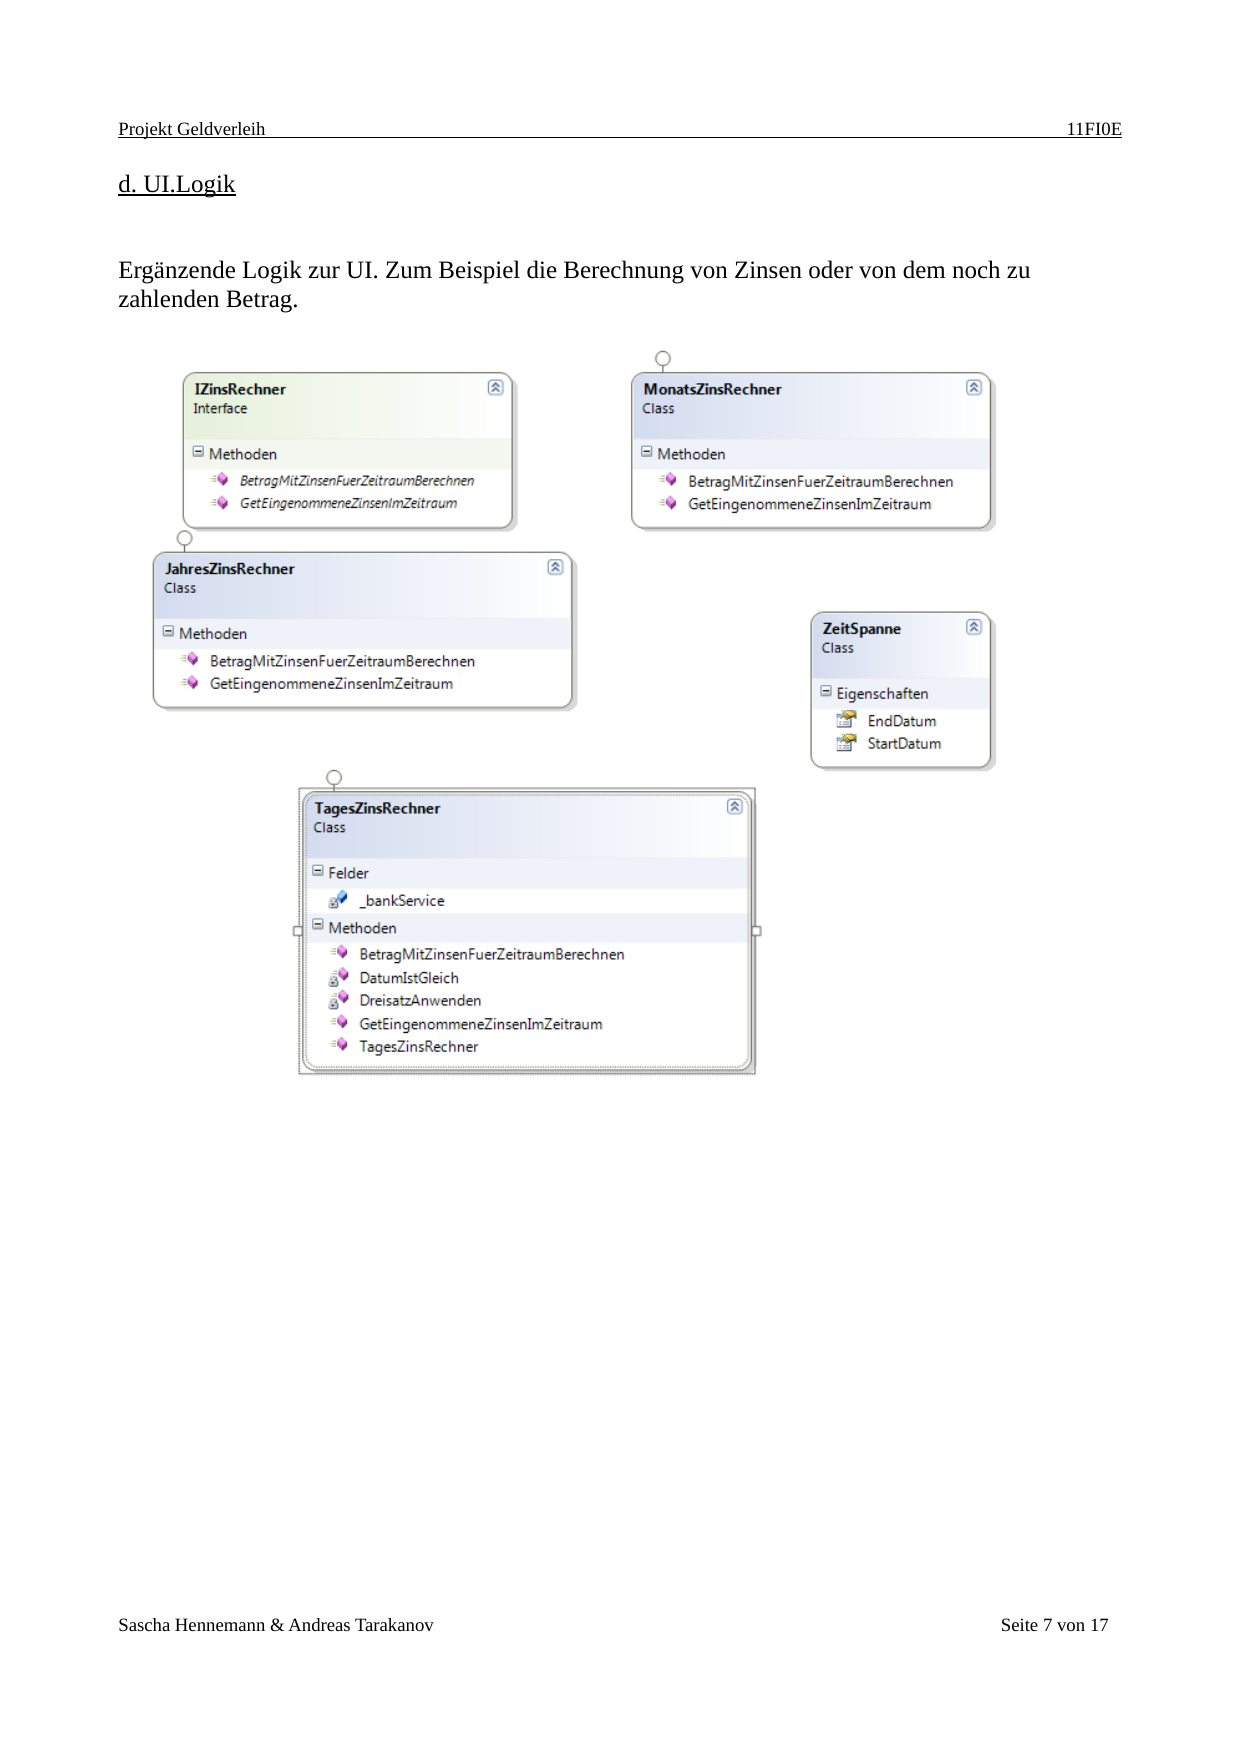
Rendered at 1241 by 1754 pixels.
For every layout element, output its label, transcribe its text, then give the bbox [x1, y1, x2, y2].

text d. UI.Logik [118, 169, 1122, 198]
text Ergänzende Logik zur UI. Zum Beispiel die Berechnung von Zinsen oder von dem noch zu zahlenden Betrag. [118, 255, 1122, 313]
picture [118, 341, 1122, 1118]
